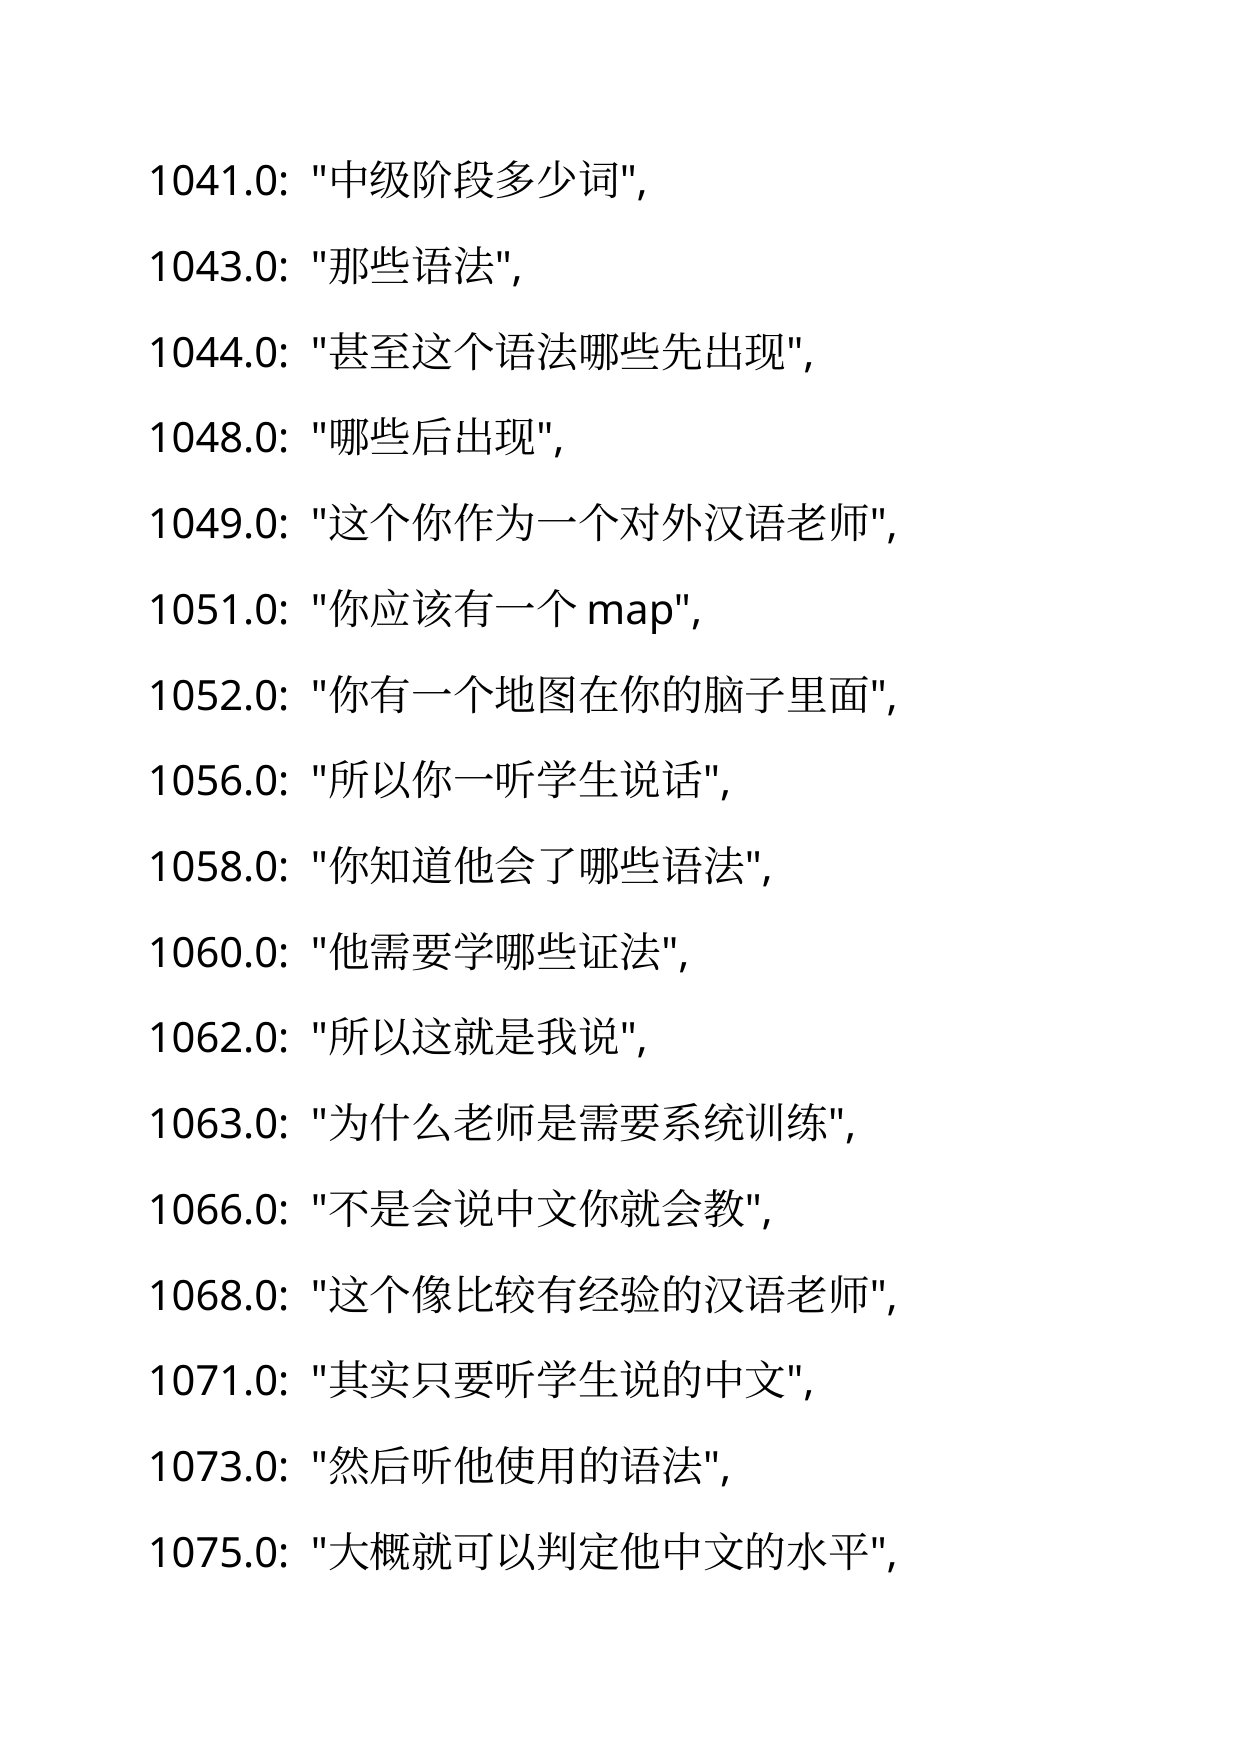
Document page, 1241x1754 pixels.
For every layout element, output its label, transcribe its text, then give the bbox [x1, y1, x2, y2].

text 1060.0: "他需要学哪些证法", [148, 919, 1093, 979]
text 1071.0: "其实只要听学生说的中文", [148, 1348, 1093, 1408]
text 1043.0: "那些语法", [148, 233, 1093, 293]
text 1049.0: "这个你作为一个对外汉语老师", [148, 491, 1093, 551]
text 1048.0: "哪些后出现", [148, 405, 1093, 465]
text 1066.0: "不是会说中文你就会教", [148, 1176, 1093, 1236]
text 1073.0: "然后听他使用的语法", [148, 1433, 1093, 1494]
text 1058.0: "你知道他会了哪些语法", [148, 833, 1093, 893]
text 1052.0: "你有一个地图在你的脑子里面", [148, 662, 1093, 722]
text 1075.0: "大概就可以判定他中文的水平", [148, 1519, 1093, 1579]
text 1056.0: "所以你一听学生说话", [148, 748, 1093, 808]
text 1041.0: "中级阶段多少词", [148, 148, 1093, 208]
text 1063.0: "为什么老师是需要系统训练", [148, 1091, 1093, 1151]
text 1044.0: "甚至这个语法哪些先出现", [148, 319, 1093, 379]
text 1062.0: "所以这就是我说", [148, 1005, 1093, 1065]
text 1068.0: "这个像比较有经验的汉语老师", [148, 1262, 1093, 1322]
text 1051.0: "你应该有一个map", [148, 576, 1093, 636]
